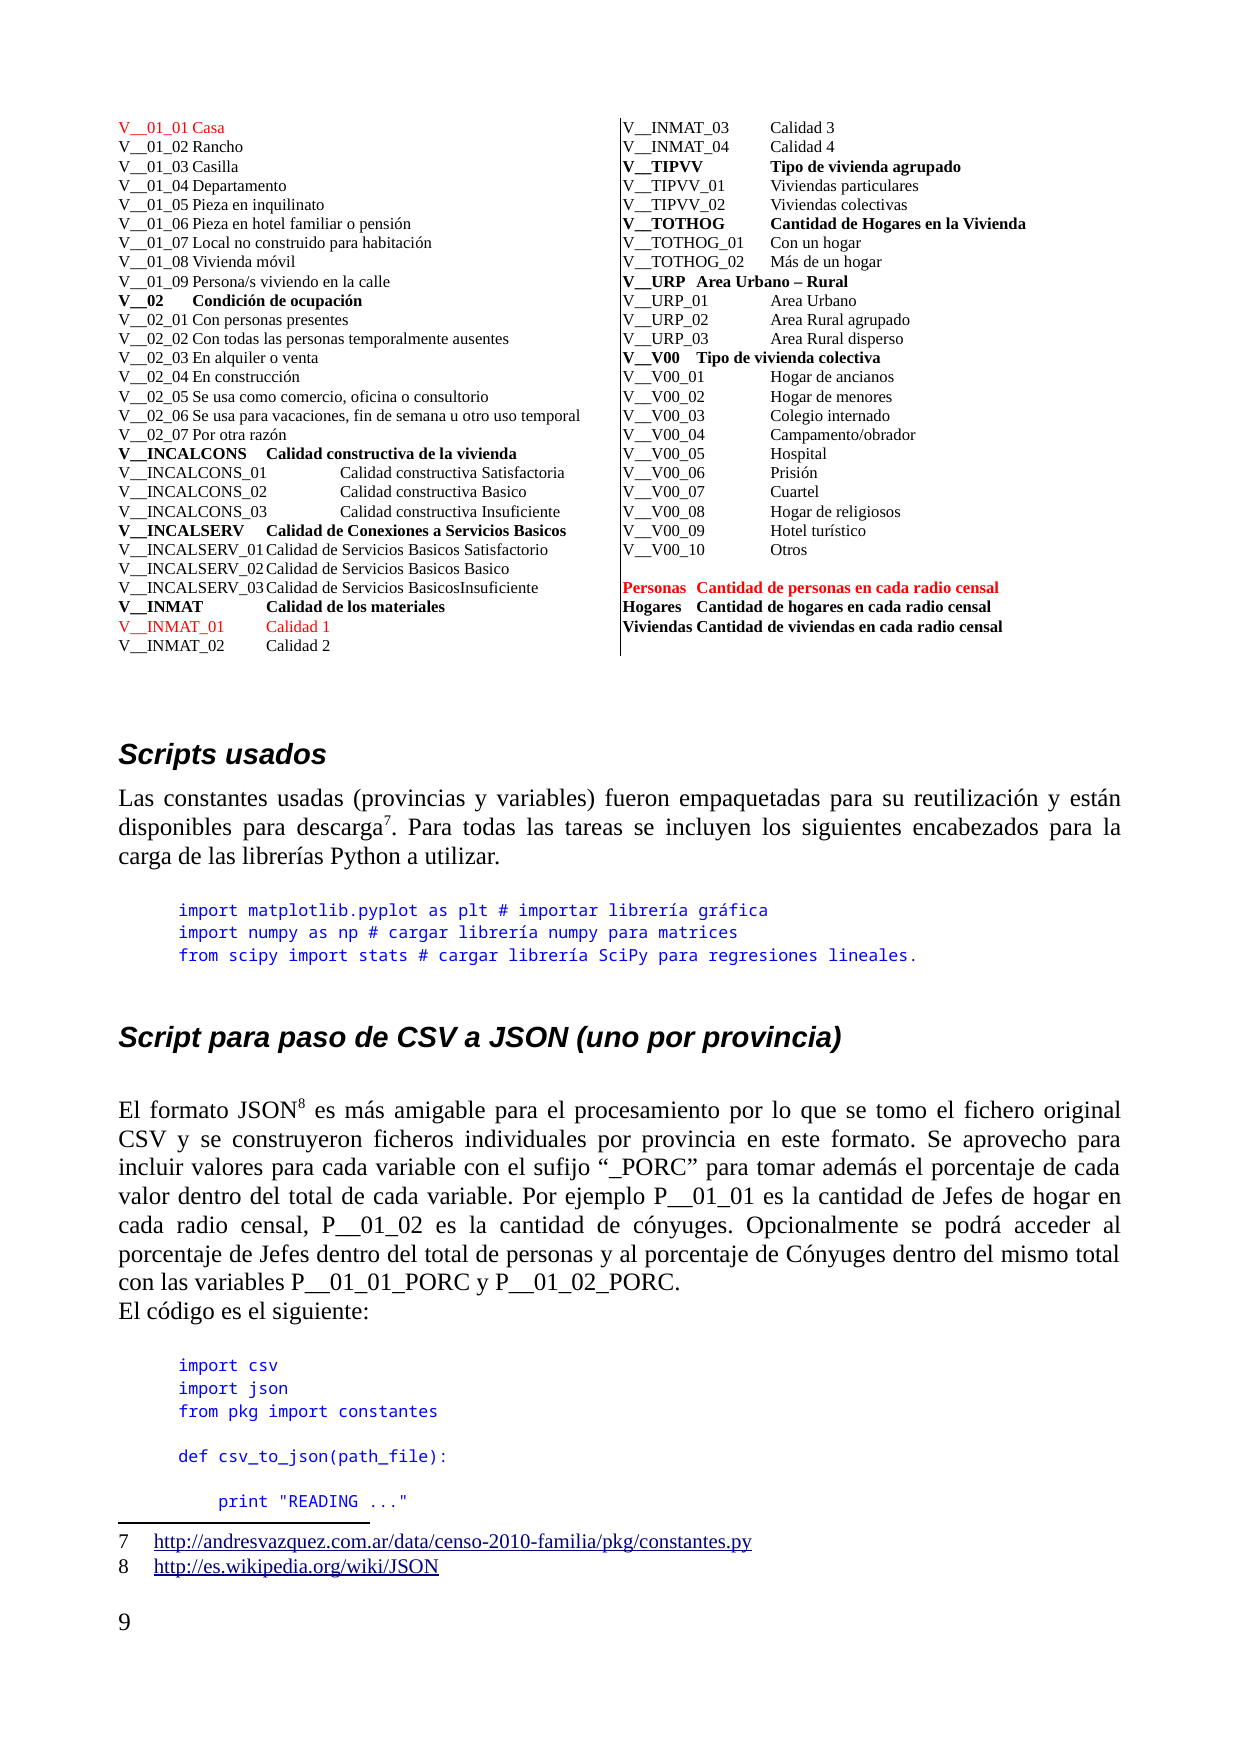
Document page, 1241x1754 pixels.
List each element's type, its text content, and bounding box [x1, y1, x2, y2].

text V__URP_03 Area Rural disperso [622, 329, 1122, 348]
text http://andresvazquez.com.ar/data/censo-2010-familia/pkg/constantes.py [118, 1529, 1122, 1553]
text V__TOTHOG Cantidad de Hogares en la Vivienda [622, 214, 1122, 233]
text V__INCALCONS_02 Calidad constructiva Basico [118, 482, 618, 501]
text V__02_07 Por otra razón [118, 425, 618, 444]
text V__TOTHOG_01 Con un hogar [622, 233, 1122, 252]
text V__V00_01 Hogar de ancianos [622, 367, 1122, 386]
text V__02_02 Con todas las personas temporalmente ausentes [118, 329, 618, 348]
text Personas Cantidad de personas en cada radio censal [622, 578, 1122, 597]
text import matplotlib.pyplot as plt # importar librería gráfica [178, 898, 1122, 921]
text V__01_09 Persona/s viviendo en la calle [118, 271, 618, 291]
text V__INCALSERV_03 Calidad de Servicios BasicosInsuficiente [118, 578, 618, 597]
text V__TOTHOG_02 Más de un hogar [622, 252, 1122, 271]
text V__V00_02 Hogar de menores [622, 386, 1122, 406]
text import json [178, 1376, 1122, 1399]
text V__01_06 Pieza en hotel familiar o pensión [118, 214, 618, 233]
text V__01_08 Vivienda móvil [118, 252, 618, 271]
text V__V00_06 Prisión [622, 463, 1122, 482]
text V__01_03 Casilla [118, 156, 618, 176]
text V__V00_04 Campamento/obrador [622, 425, 1122, 444]
text V__02 Condición de ocupación [118, 291, 618, 310]
text V__URP_01 Area Urbano [622, 291, 1122, 310]
text V__V00_08 Hogar de religiosos [622, 501, 1122, 521]
text V__02_03 En alquiler o venta [118, 348, 618, 367]
text V__INMAT_02 Calidad 2 [118, 636, 618, 655]
text V__TIPVV Tipo de vivienda agrupado [622, 156, 1122, 176]
text V__02_05 Se usa como comercio, oficina o consultorio [118, 386, 618, 406]
text V__01_01 Casa [118, 118, 618, 137]
text import numpy as np # cargar librería numpy para matrices [178, 921, 1122, 944]
text Las constantes usadas (provincias y variables) fueron empaquetadas para su reutilización y están disponibles para descarga. Para todas las tareas se incluyen los siguientes encabezados para la carga de las librerías Python a utilizar. [118, 783, 1122, 869]
text http://es.wikipedia.org/wiki/JSON [118, 1553, 1122, 1578]
text Hogares Cantidad de hogares en cada radio censal [622, 597, 1122, 616]
text V__INMAT_04 Calidad 4 [622, 137, 1122, 156]
text V__TIPVV_01 Viviendas particulares [622, 176, 1122, 195]
text V__01_05 Pieza en inquilinato [118, 195, 618, 214]
text V__02_04 En construcción [118, 367, 618, 386]
text V__INMAT_01 Calidad 1 [118, 616, 618, 636]
text V__INCALCONS_03 Calidad constructiva Insuficiente [118, 501, 618, 521]
text V__V00_03 Colegio internado [622, 406, 1122, 425]
text V__INCALSERV Calidad de Conexiones a Servicios Basicos [118, 521, 618, 540]
text V__01_07 Local no construido para habitación [118, 233, 618, 252]
text V__01_04 Departamento [118, 176, 618, 195]
text V__02_01 Con personas presentes [118, 310, 618, 329]
text V__URP Area Urbano – Rural [622, 271, 1122, 291]
text from pkg import constantes [178, 1399, 1122, 1422]
text Viviendas Cantidad de viviendas en cada radio censal [622, 616, 1122, 636]
text V__V00_05 Hospital [622, 444, 1122, 463]
subtitle Scripts usados [118, 737, 1122, 771]
text El código es el siguiente: [118, 1296, 1122, 1325]
text V__V00 Tipo de vivienda colectiva [622, 348, 1122, 367]
text V__V00_07 Cuartel [622, 482, 1122, 501]
text V__INMAT_03 Calidad 3 [622, 118, 1122, 137]
text V__INCALSERV_01 Calidad de Servicios Basicos Satisfactorio [118, 540, 618, 559]
text from scipy import stats # cargar librería SciPy para regresiones lineales. [178, 944, 1122, 966]
text V__INCALCONS_01 Calidad constructiva Satisfactoria [118, 463, 618, 482]
text V__INCALCONS Calidad constructiva de la vivienda [118, 444, 618, 463]
text V__URP_02 Area Rural agrupado [622, 310, 1122, 329]
text V__TIPVV_02 Viviendas colectivas [622, 195, 1122, 214]
text El formato JSON es más amigable para el procesamiento por lo que se tomo el fichero original CSV y se construyeron ficheros individuales por provincia en este formato. Se aprovecho para incluir valores para cada variable con el sufijo “_PORC” para tomar además el porcentaje de cada valor dentro del total de cada variable. Por ejemplo P__01_01 es la cantidad de Jefes de hogar en cada radio censal, P__01_02 es la cantidad de cónyuges. Opcionalmente se podrá acceder al porcentaje de Jefes dentro del total de personas y al porcentaje de Cónyuges dentro del mismo total con las variables P__01_01_PORC y P__01_02_PORC. [118, 1095, 1122, 1296]
text print "READING ..." [178, 1490, 1122, 1513]
text V__INMAT Calidad de los materiales [118, 597, 618, 616]
text V__V00_10 Otros [622, 540, 1122, 559]
text def csv_to_json(path_file): [178, 1444, 1122, 1467]
text V__V00_09 Hotel turístico [622, 521, 1122, 540]
subtitle Script para paso de CSV a JSON (uno por provincia) [118, 1020, 1122, 1054]
text import csv [178, 1354, 1122, 1376]
text V__02_06 Se usa para vacaciones, fin de semana u otro uso temporal [118, 406, 618, 425]
text V__01_02 Rancho [118, 137, 618, 156]
text V__INCALSERV_02 Calidad de Servicios Basicos Basico [118, 559, 618, 578]
